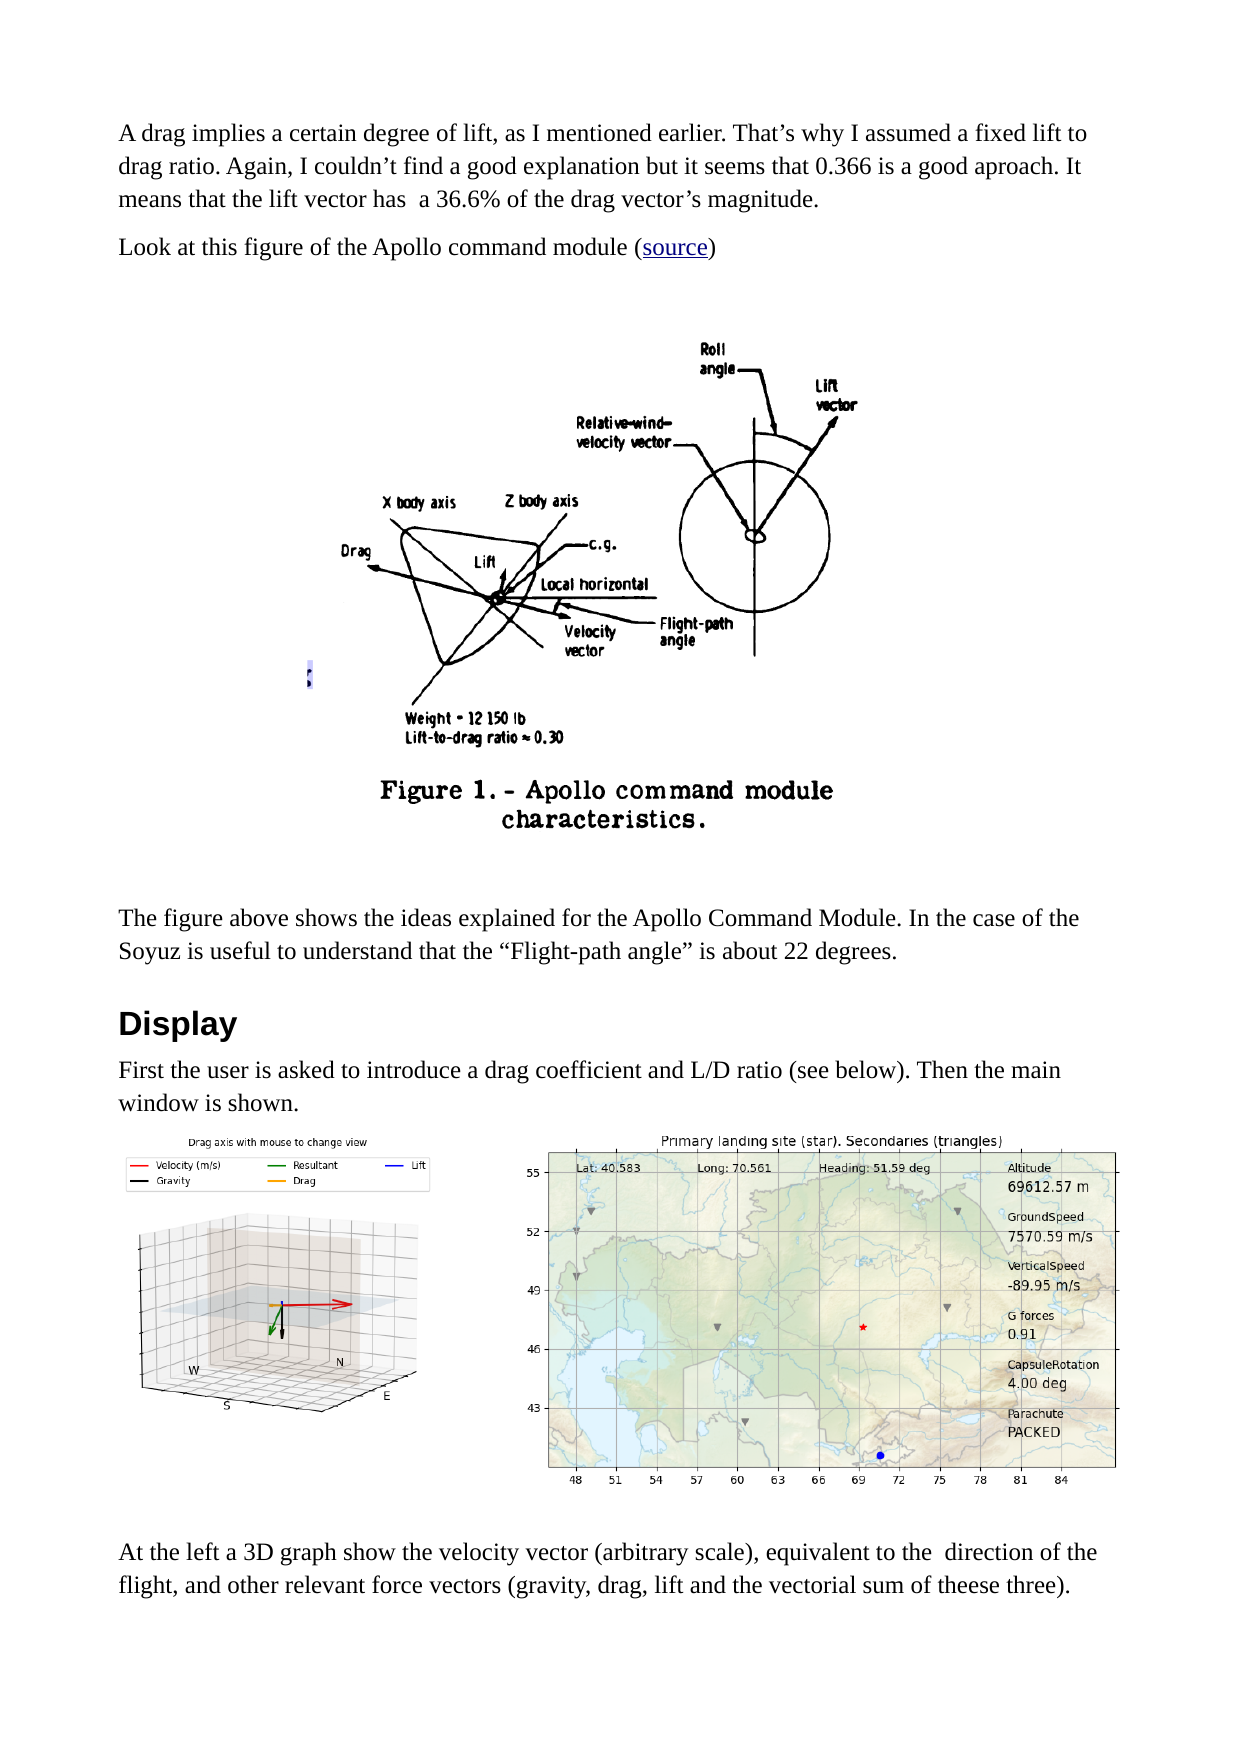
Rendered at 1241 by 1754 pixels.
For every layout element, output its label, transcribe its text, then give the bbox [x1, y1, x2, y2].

picture [118, 1136, 1123, 1485]
subtitle Display [118, 1004, 1122, 1043]
text Look at this figure of the Apollo command module (source) [118, 232, 1122, 261]
text The figure above shows the ideas explained for the Apollo Command Module. In the case of the Soyuz is useful to understand that the “Flight-path angle” is about 22 degrees. [118, 903, 1122, 964]
picture [307, 279, 933, 864]
text A drag implies a certain degree of lift, as I mentioned earlier. That’s why I assumed a fixed lift to drag ratio. Again, I couldn’t find a good explanation but it seems that 0.366 is a good aproach. It means that the lift vector has a 36.6% of the drag vector’s magnitude. [118, 118, 1122, 213]
text First the user is asked to introduce a drag coefficient and L/D ratio (see below). Then the main window is shown. [118, 1055, 1122, 1117]
text At the left a 3D graph show the velocity vector (arbitrary scale), equivalent to the direction of the flight, and other relevant force vectors (gravity, drag, lift and the vectorial sum of theese three). [118, 1537, 1122, 1599]
